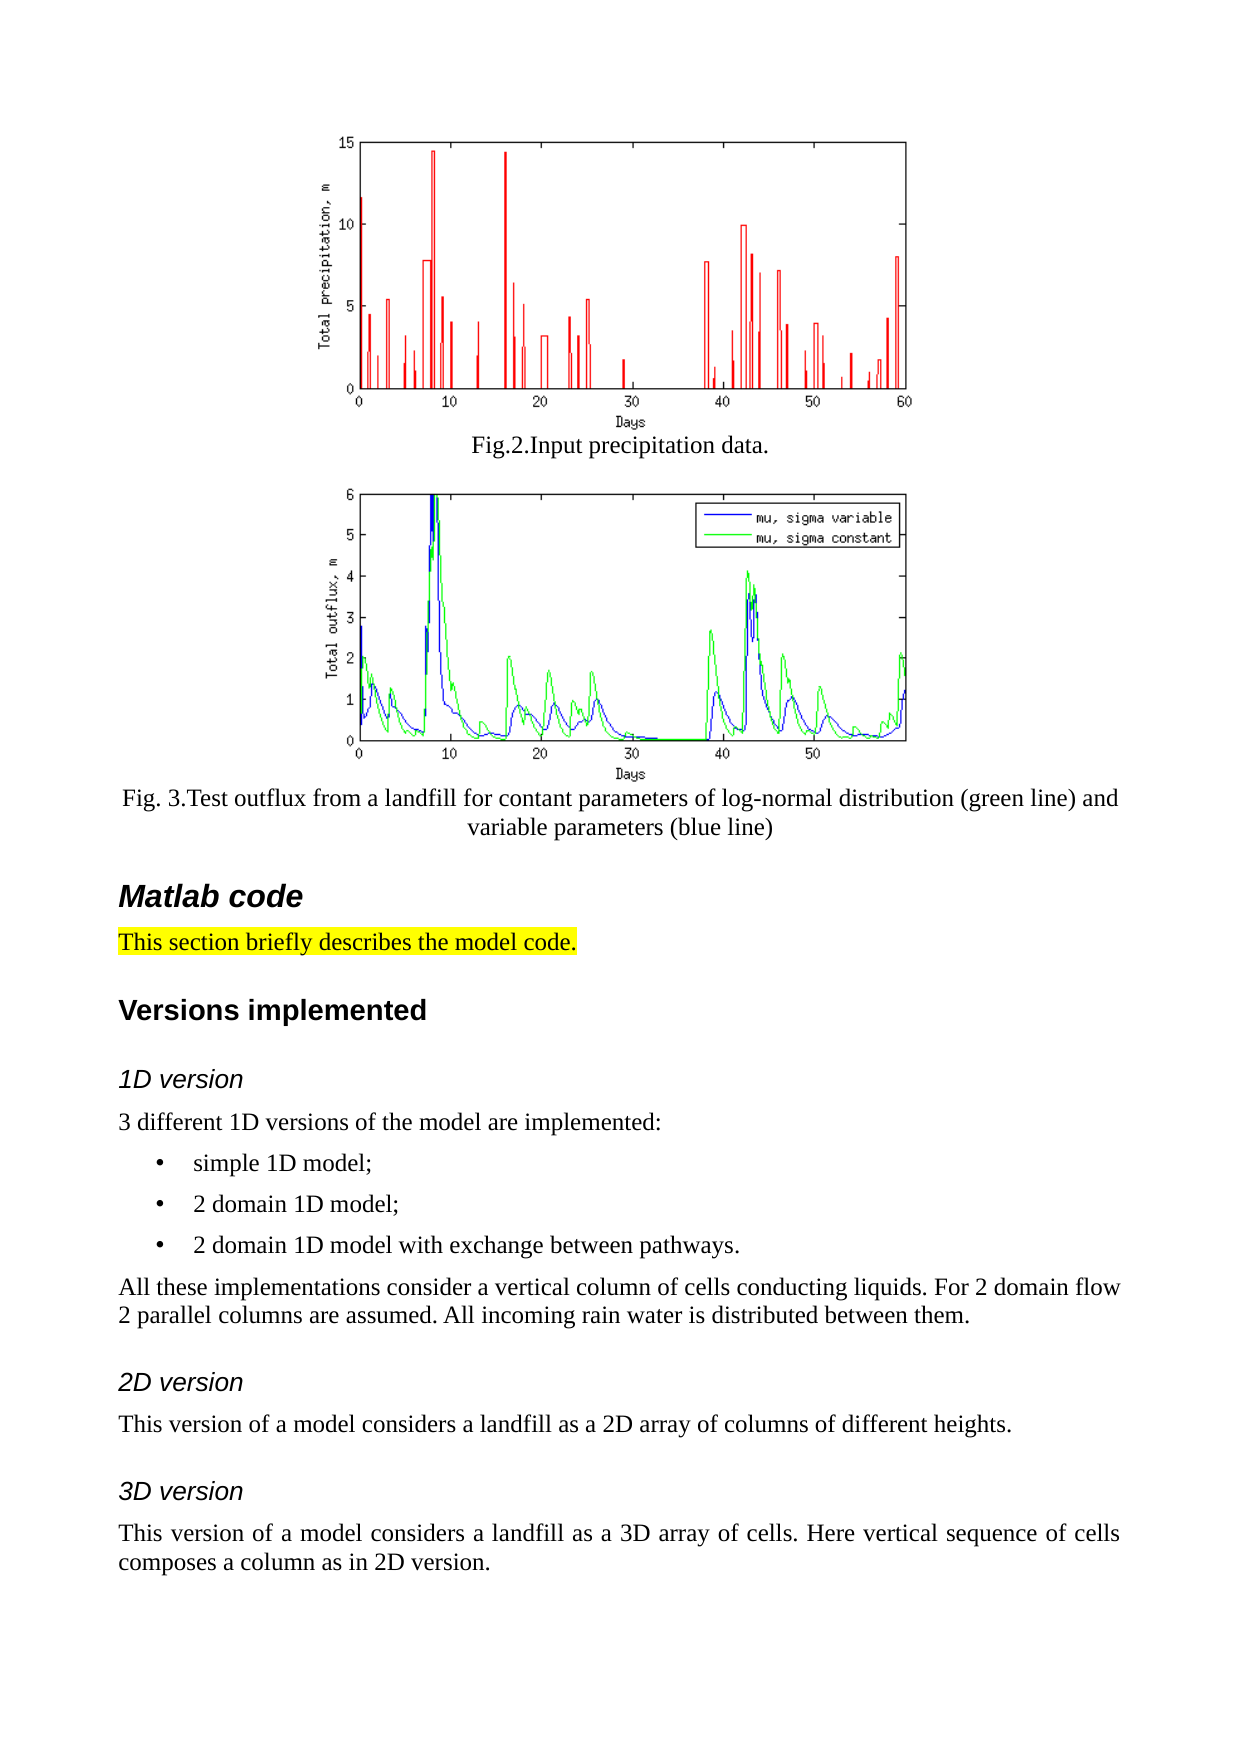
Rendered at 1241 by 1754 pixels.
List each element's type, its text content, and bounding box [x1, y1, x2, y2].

text This version of a model considers a landfill as a 2D array of columns of different heights. [118, 1409, 1122, 1438]
text 3 different 1D versions of the model are implemented: [118, 1107, 1122, 1135]
picture [268, 118, 972, 431]
subtitle Matlab code [118, 877, 1122, 914]
subtitle 2D version [118, 1367, 1122, 1397]
picture [268, 470, 972, 783]
subtitle 3D version [118, 1476, 1122, 1506]
text All these implementations consider a vertical column of cells conducting liquids. For 2 domain flow 2 parallel columns are assumed. All incoming rain water is distributed between them. [118, 1272, 1122, 1329]
text Fig.2.Input precipitation data. [118, 430, 1122, 459]
list 2 domain 1D model with exchange between pathways. [156, 1230, 1122, 1259]
text This version of a model considers a landfill as a 3D array of cells. Here vertical sequence of cells composes a column as in 2D version. [118, 1518, 1122, 1576]
text This section briefly describes the model code. [118, 927, 1122, 955]
list simple 1D model; [156, 1148, 1122, 1177]
list 2 domain 1D model; [156, 1189, 1122, 1218]
subtitle 1D version [118, 1064, 1122, 1094]
subtitle Versions implemented [118, 993, 1122, 1026]
text Fig. 3.Test outflux from a landfill for contant parameters of log-normal distribution (green line) and variable parameters (blue line) [118, 783, 1122, 841]
